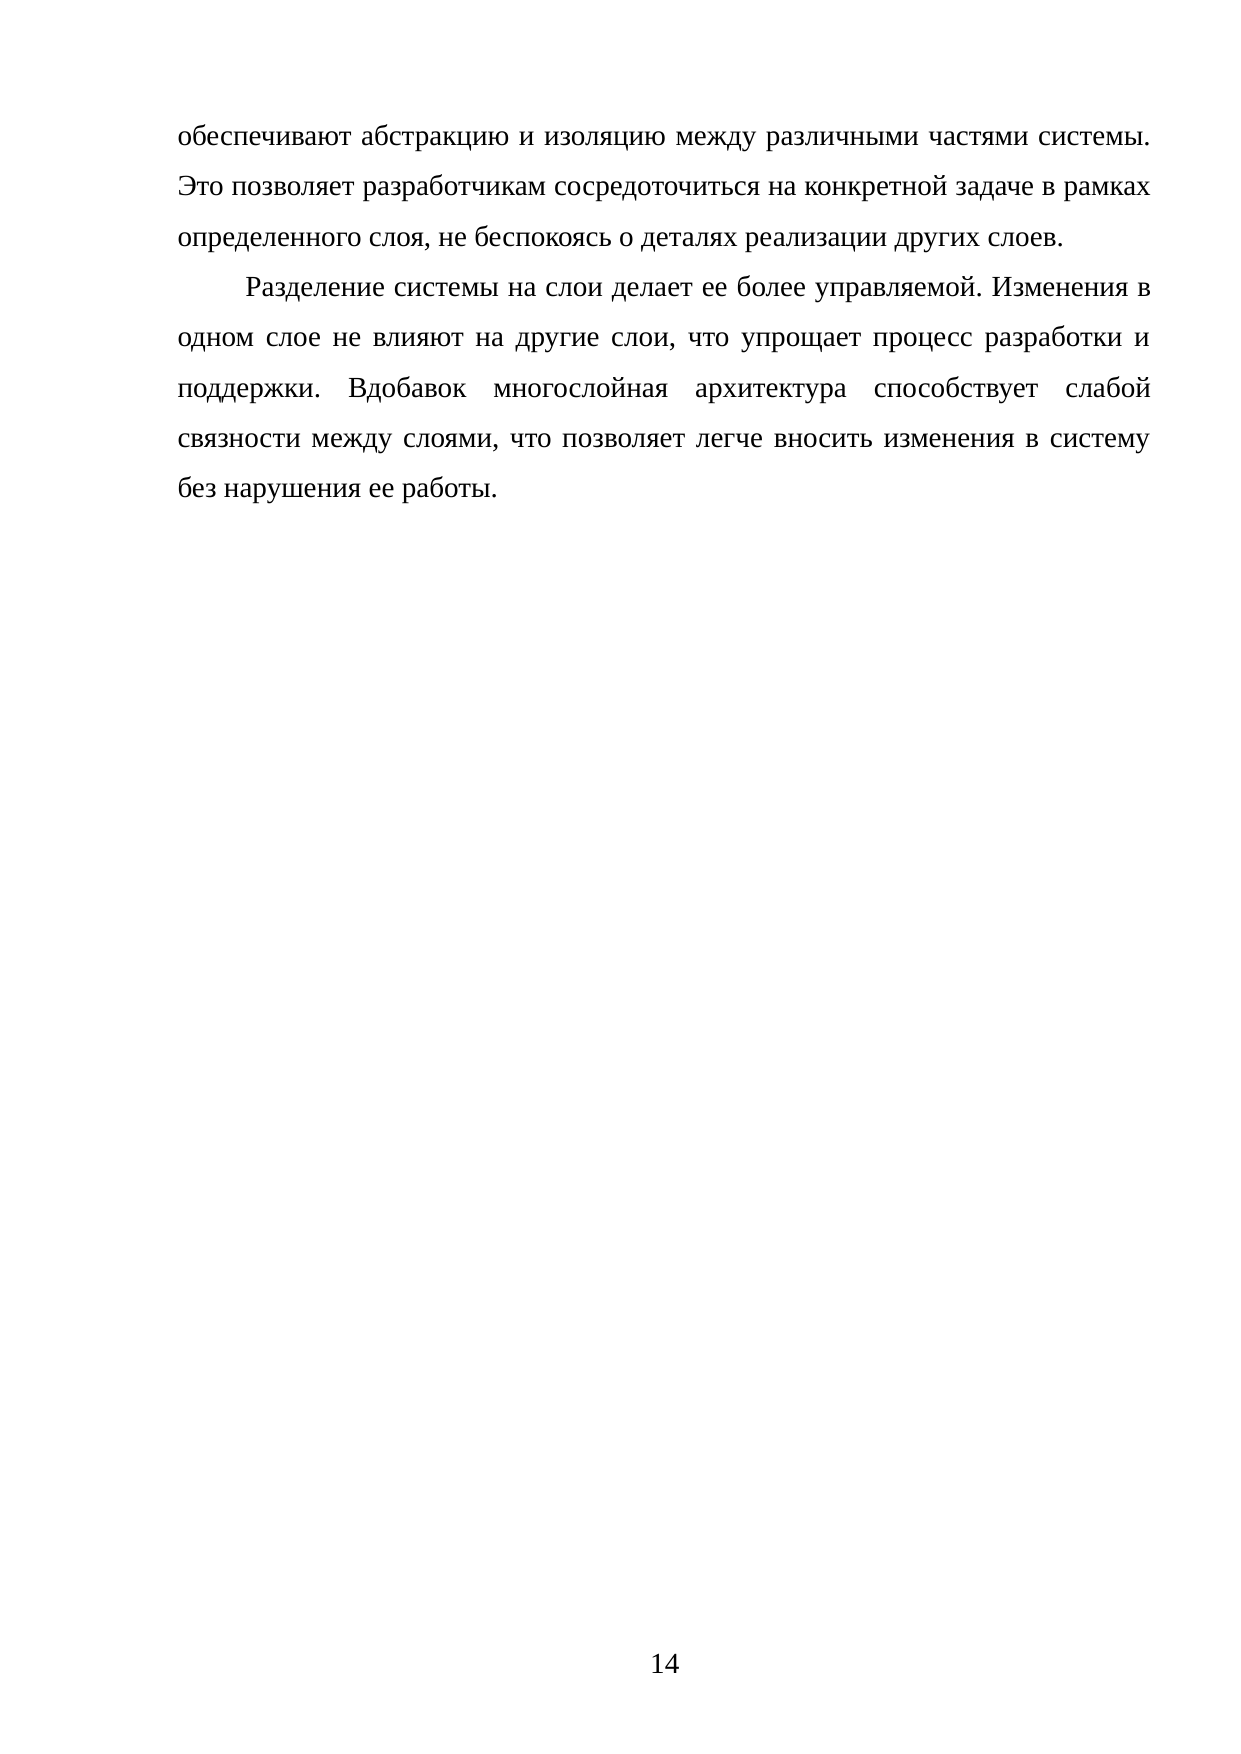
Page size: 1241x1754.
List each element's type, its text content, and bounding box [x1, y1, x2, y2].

text Разделение системы на слои делает ее более управляемой. Изменения в одном слое не влияют на другие слои, что упрощает процесс разработки и поддержки. Вдобавок многослойная архитектура способствует слабой связности между слоями, что позволяет легче вносить изменения в систему без нарушения ее работы. [177, 269, 1152, 504]
text обеспечивают абстракцию и изоляцию между различными частями системы. Это позволяет разработчикам сосредоточиться на конкретной задаче в рамках определенного слоя, не беспокоясь о деталях реализации других слоев. [177, 118, 1152, 252]
